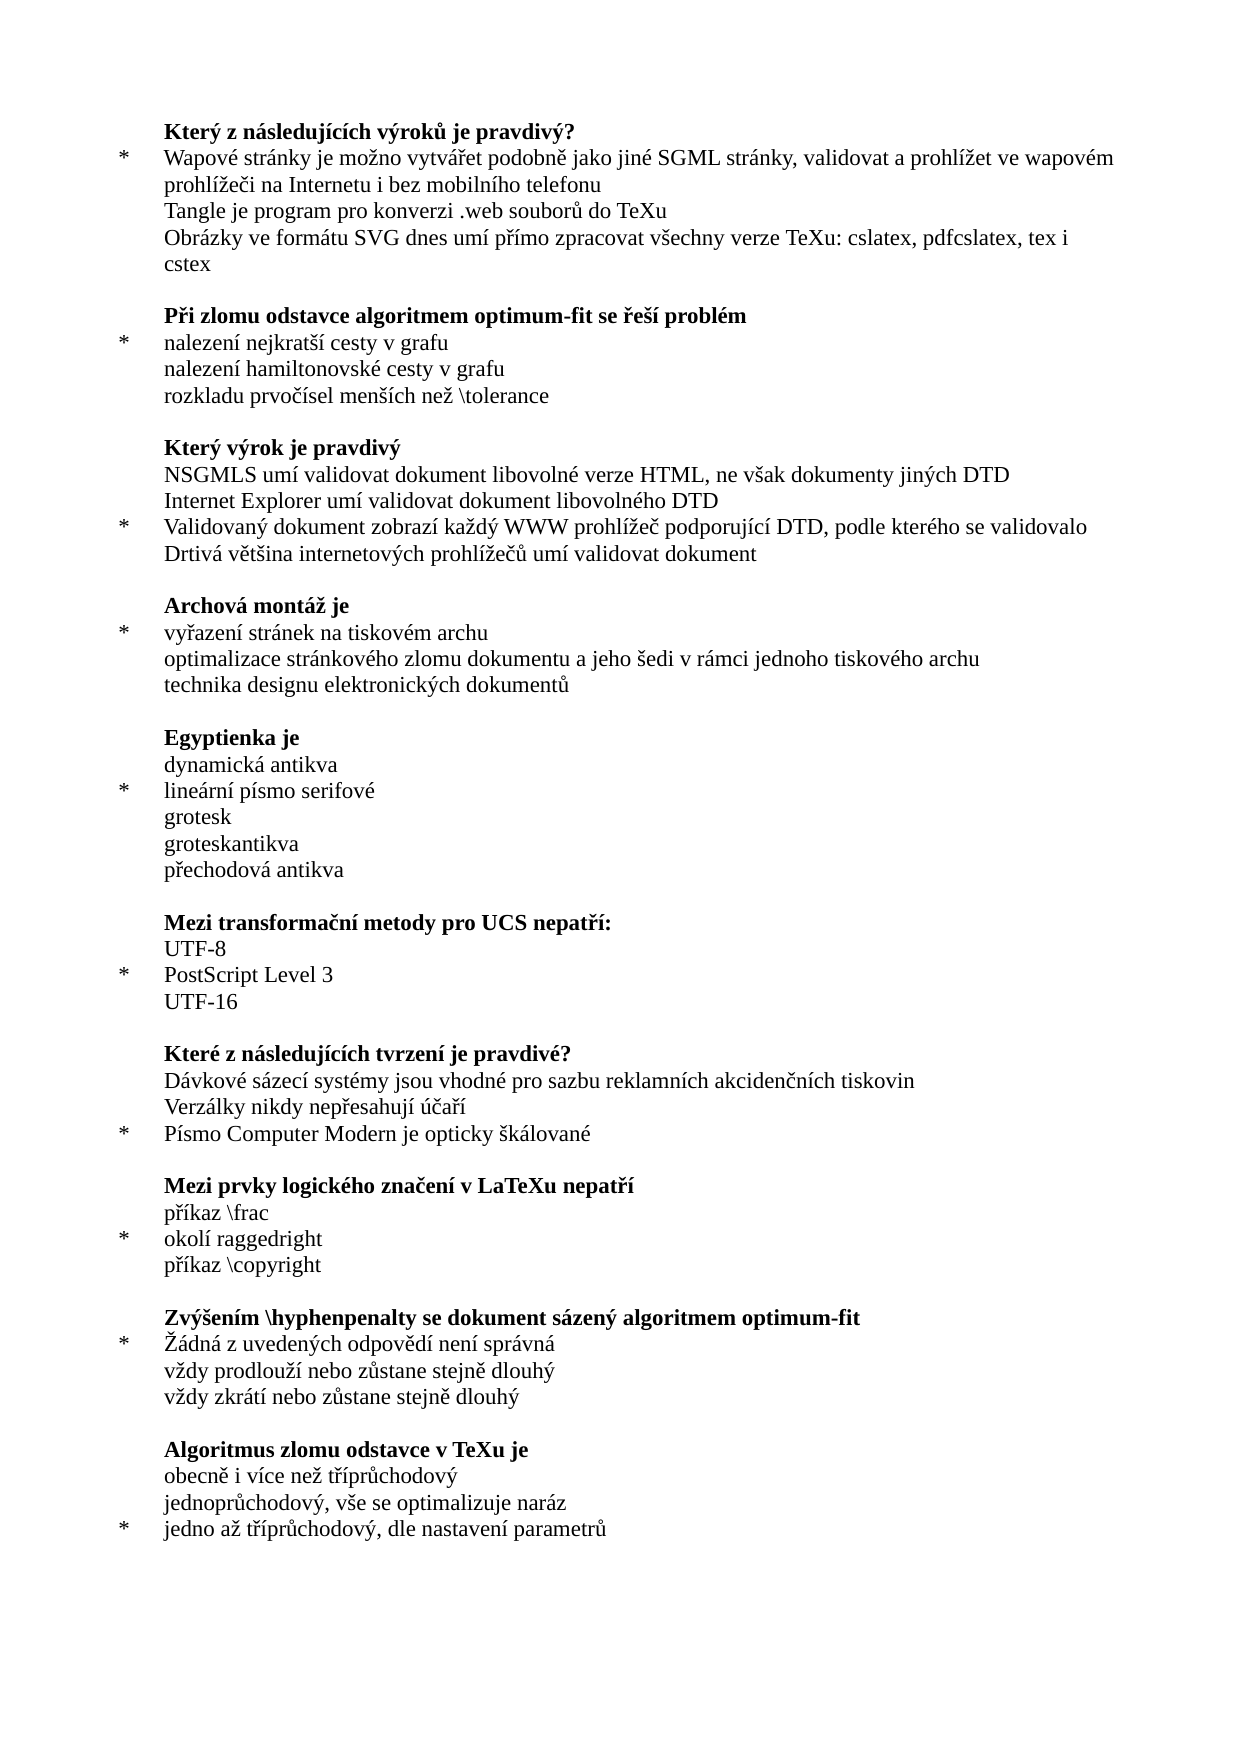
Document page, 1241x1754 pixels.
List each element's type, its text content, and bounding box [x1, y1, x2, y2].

text obecně i více než tříprůchodový [118, 1462, 1122, 1488]
text Které z následujících tvrzení je pravdivé? [118, 1041, 1122, 1067]
text Který z následujících výroků je pravdivý? [118, 118, 1122, 144]
text Archová montáž je [118, 592, 1122, 619]
text Mezi transformační metody pro UCS nepatří: [118, 909, 1122, 935]
text vždy prodlouží nebo zůstane stejně dlouhý [118, 1357, 1122, 1383]
text Verzálky nikdy nepřesahují účaří [118, 1093, 1122, 1119]
text Mezi prvky logického značení v LaTeXu nepatří [118, 1172, 1122, 1199]
text * okolí raggedright [118, 1225, 1122, 1251]
text Zvýšením \hyphenpenalty se dokument sázený algoritmem optimum-fit [118, 1304, 1122, 1330]
text přechodová antikva [118, 856, 1122, 882]
text * Validovaný dokument zobrazí každý WWW prohlížeč podporující DTD, podle kterého se validovalo [118, 513, 1122, 540]
text Internet Explorer umí validovat dokument libovolného DTD [118, 487, 1122, 513]
text Egyptienka je [118, 724, 1122, 751]
text Při zlomu odstavce algoritmem optimum-fit se řeší problém [118, 303, 1122, 329]
text * PostScript Level 3 [118, 961, 1122, 988]
text * jedno až tříprůchodový, dle nastavení parametrů [118, 1515, 1122, 1541]
text groteskantikva [118, 830, 1122, 856]
text Obrázky ve formátu SVG dnes umí přímo zpracovat všechny verze TeXu: cslatex, pdfcslatex, tex i cstex [118, 223, 1122, 276]
text * nalezení nejkratší cesty v grafu [118, 329, 1122, 355]
text Který výrok je pravdivý [118, 434, 1122, 461]
text UTF-16 [118, 988, 1122, 1014]
text * lineární písmo serifové [118, 777, 1122, 803]
text * vyřazení stránek na tiskovém archu [118, 619, 1122, 645]
text jednoprůchodový, vše se optimalizuje naráz [118, 1488, 1122, 1515]
text vždy zkrátí nebo zůstane stejně dlouhý [118, 1383, 1122, 1409]
text optimalizace stránkového zlomu dokumentu a jeho šedi v rámci jednoho tiskového archu [118, 645, 1122, 672]
text grotesk [118, 803, 1122, 830]
text * Wapové stránky je možno vytvářet podobně jako jiné SGML stránky, validovat a prohlížet ve wapovém prohlížeči na Internetu i bez mobilního telefonu [118, 144, 1122, 197]
text příkaz \frac [118, 1199, 1122, 1225]
text technika designu elektronických dokumentů [118, 672, 1122, 698]
text * Písmo Computer Modern je opticky škálované [118, 1119, 1122, 1146]
text příkaz \copyright [118, 1251, 1122, 1278]
text UTF-8 [118, 935, 1122, 961]
text * Žádná z uvedených odpovědí není správná [118, 1330, 1122, 1357]
text NSGMLS umí validovat dokument libovolné verze HTML, ne však dokumenty jiných DTD [118, 461, 1122, 487]
text Tangle je program pro konverzi .web souborů do TeXu [118, 197, 1122, 223]
text rozkladu prvočísel menších než \tolerance [118, 382, 1122, 408]
text nalezení hamiltonovské cesty v grafu [118, 355, 1122, 382]
text Dávkové sázecí systémy jsou vhodné pro sazbu reklamních akcidenčních tiskovin [118, 1067, 1122, 1093]
text dynamická antikva [118, 751, 1122, 777]
text Drtivá většina internetových prohlížečů umí validovat dokument [118, 540, 1122, 566]
text Algoritmus zlomu odstavce v TeXu je [118, 1436, 1122, 1462]
